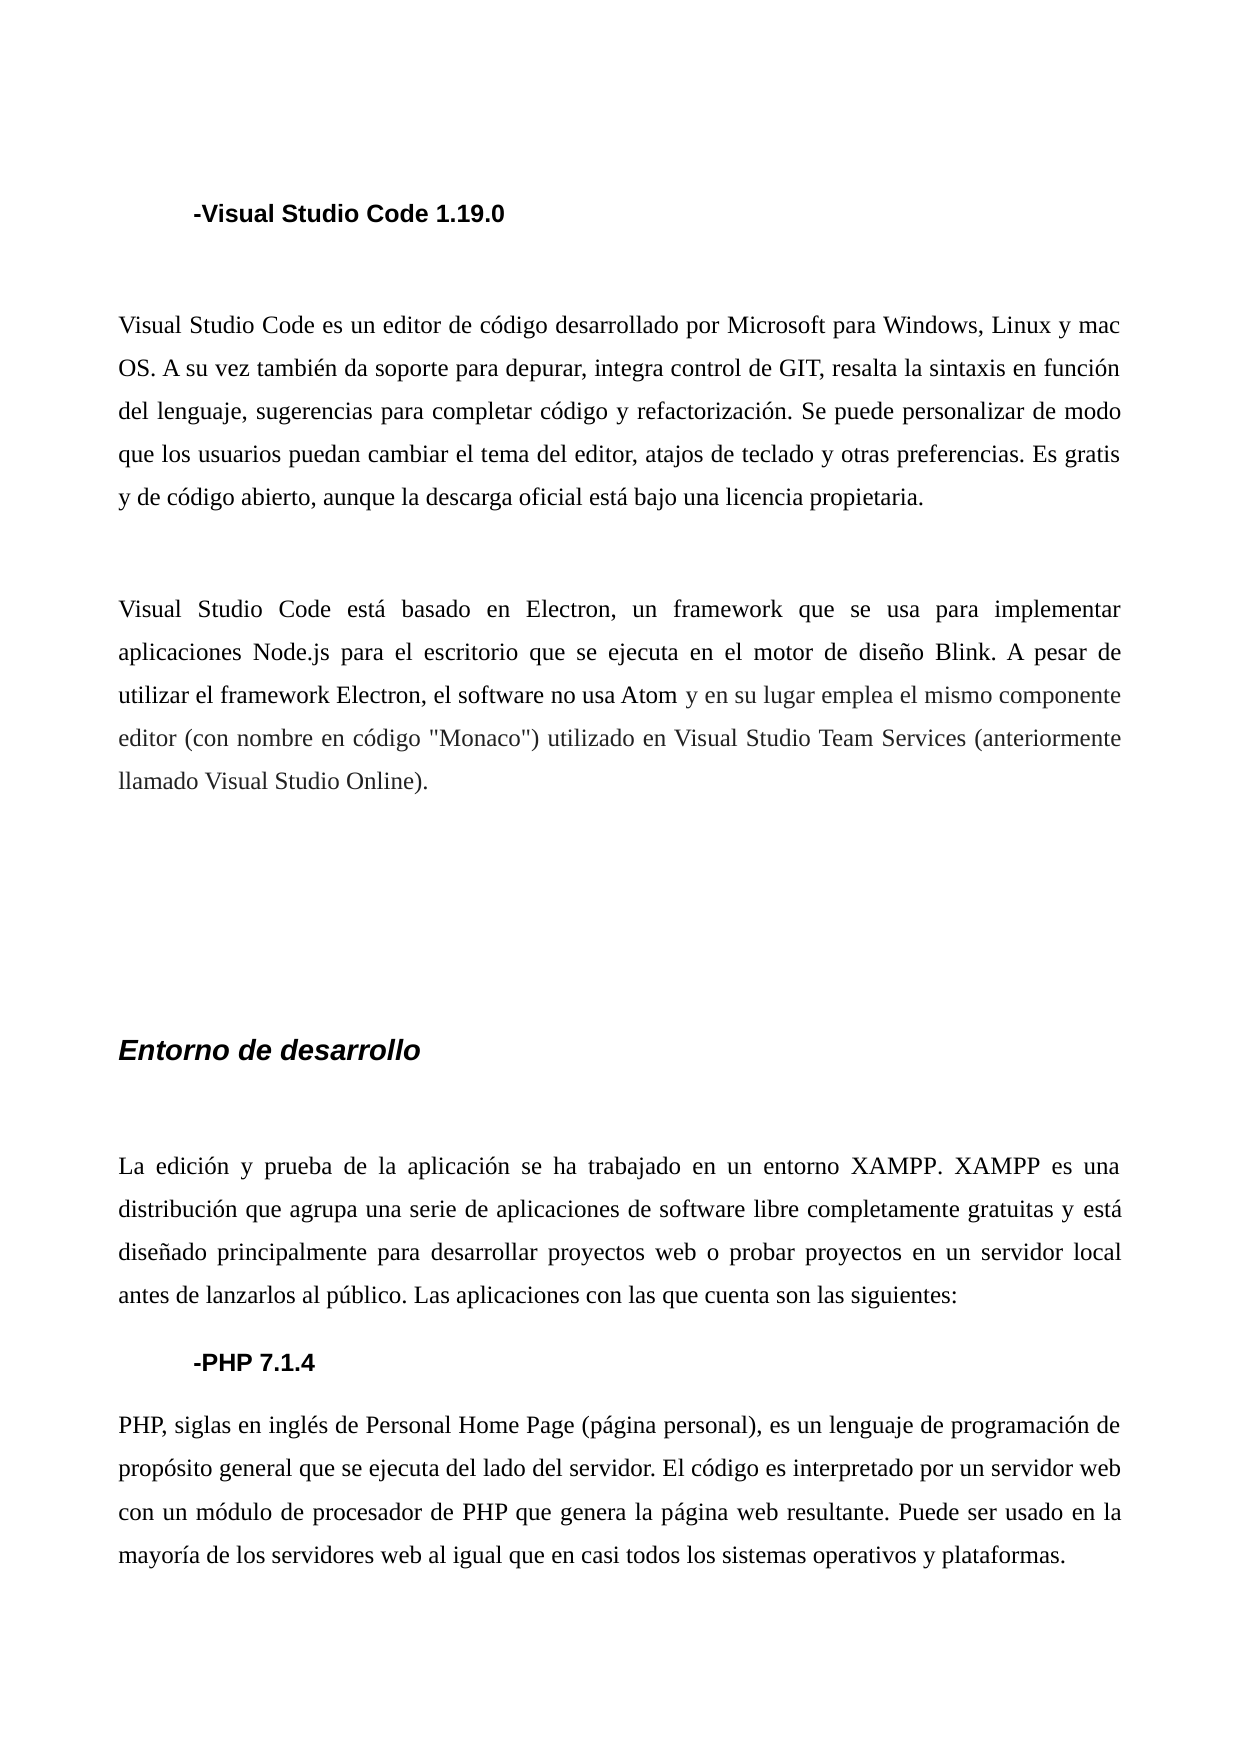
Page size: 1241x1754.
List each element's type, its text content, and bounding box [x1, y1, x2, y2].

text Visual Studio Code es un editor de código desarrollado por Microsoft para Windows, Linux y mac OS. A su vez también da soporte para depurar, integra control de GIT, resalta la sintaxis en función del lenguaje, sugerencias para completar código y refactorización. Se puede personalizar de modo que los usuarios puedan cambiar el tema del editor, atajos de teclado y otras preferencias. Es gratis y de código abierto, aunque la descarga oficial está bajo una licencia propietaria. [118, 310, 1122, 511]
text Visual Studio Code está basado en Electron, un framework que se usa para implementar aplicaciones Node.js para el escritorio que se ejecuta en el motor de diseño Blink. A pesar de utilizar el framework Electron, el software no usa Atom y en su lugar emplea el mismo componente editor (con nombre en código "Monaco") utilizado en Visual Studio Team Services (anteriormente llamado Visual Studio Online). [118, 594, 1122, 795]
text PHP, siglas en inglés de Personal Home Page (página personal), es un lenguaje de programación de propósito general que se ejecuta del lado del servidor. El código es interpretado por un servidor web con un módulo de procesador de PHP que genera la página web resultante. Puede ser usado en la mayoría de los servidores web al igual que en casi todos los sistemas operativos y plataformas. [118, 1410, 1122, 1568]
subtitle -Visual Studio Code 1.19.0 [118, 199, 1122, 227]
subtitle Entorno de desarrollo [118, 1032, 1122, 1066]
subtitle -PHP 7.1.4 [118, 1348, 1122, 1377]
text La edición y prueba de la aplicación se ha trabajado en un entorno XAMPP. XAMPP es una distribución que agrupa una serie de aplicaciones de software libre completamente gratuitas y está diseñado principalmente para desarrollar proyectos web o probar proyectos en un servidor local antes de lanzarlos al público. Las aplicaciones con las que cuenta son las siguientes: [118, 1151, 1122, 1309]
